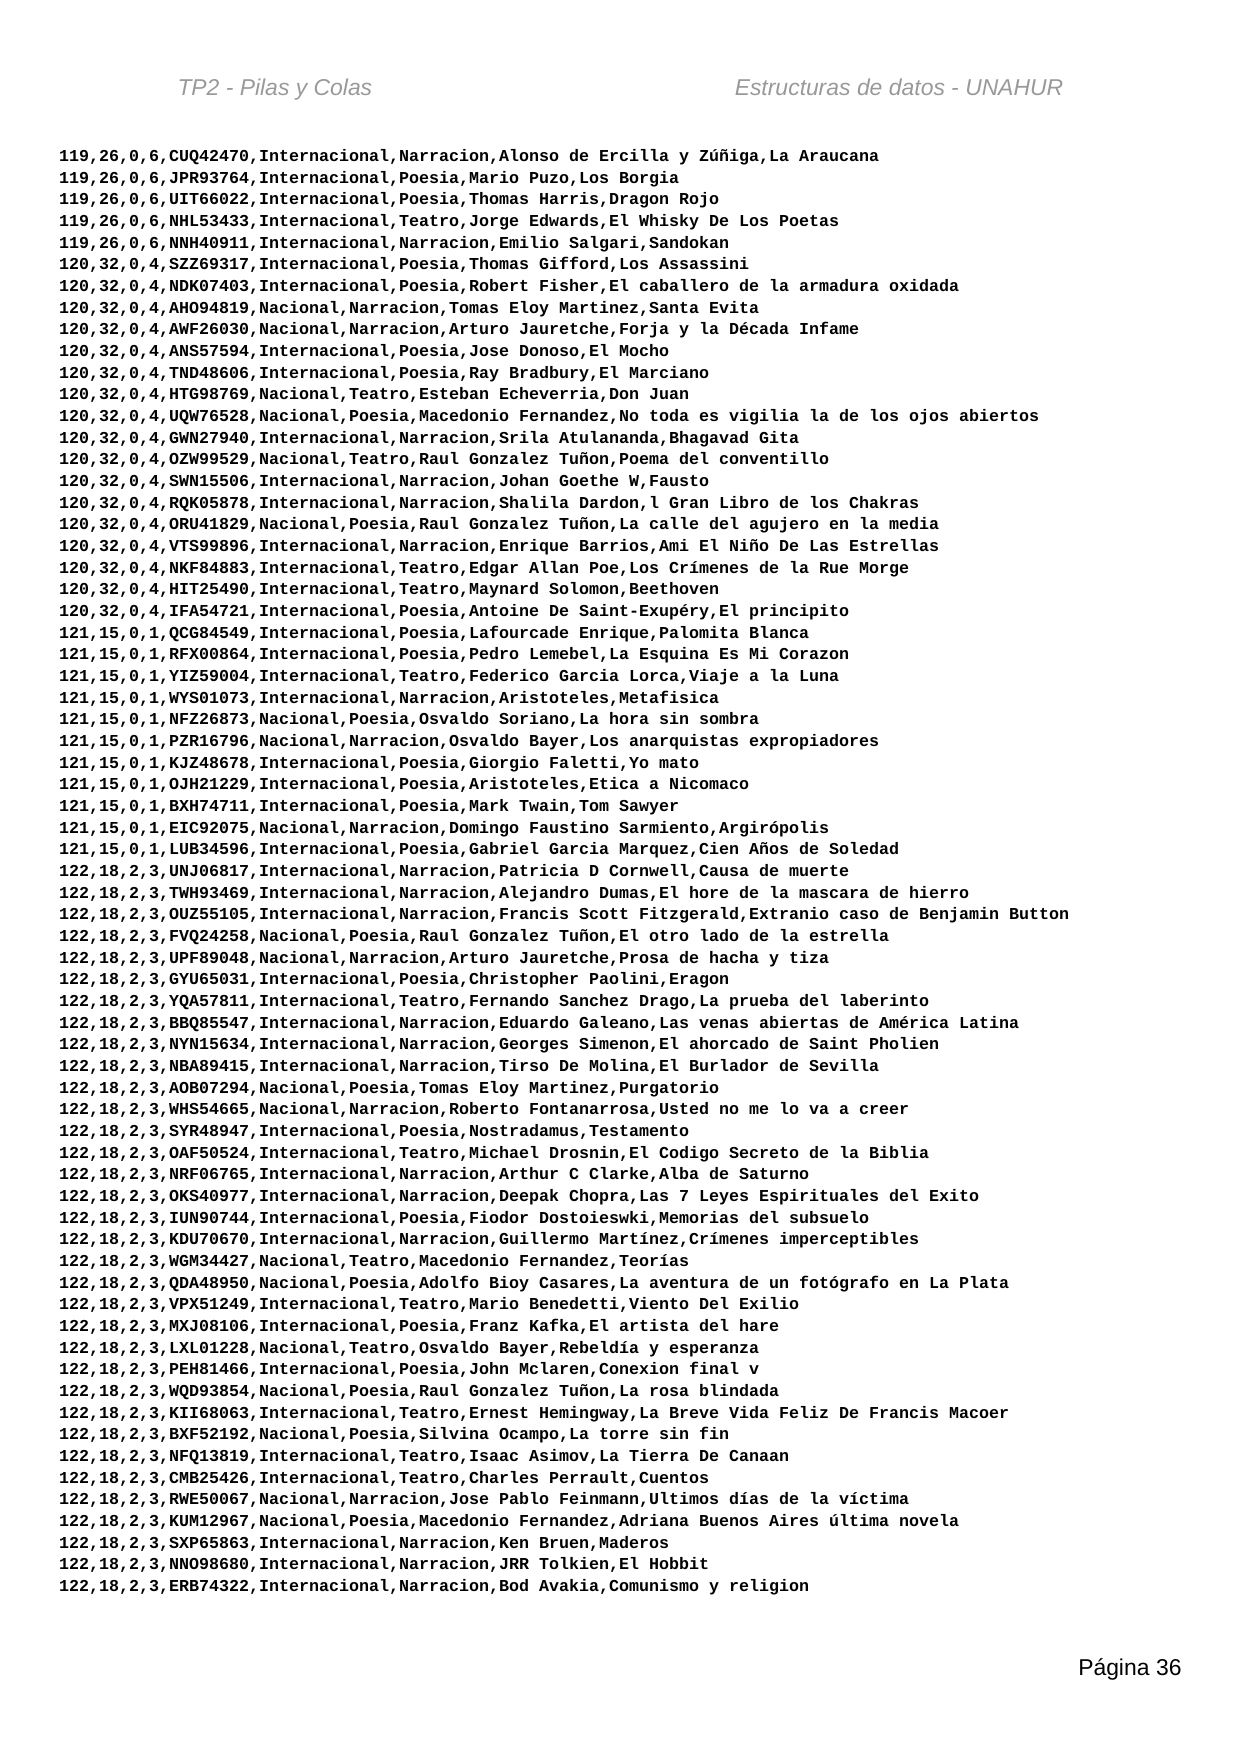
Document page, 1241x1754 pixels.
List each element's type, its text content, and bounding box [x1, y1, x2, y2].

text 122,18,2,3,LXL01228,Nacional,Teatro,Osvaldo Bayer,Rebeldía y esperanza [59, 1339, 1181, 1358]
text 120,32,0,4,ANS57594,Internacional,Poesia,Jose Donoso,El Mocho [59, 343, 1181, 361]
text 121,15,0,1,KJZ48678,Internacional,Poesia,Giorgio Faletti,Yo mato [59, 754, 1181, 773]
text 121,15,0,1,QCG84549,Internacional,Poesia,Lafourcade Enrique,Palomita Blanca [59, 624, 1181, 643]
text 122,18,2,3,KII68063,Internacional,Teatro,Ernest Hemingway,La Breve Vida Feliz De Francis Macoer [59, 1404, 1181, 1423]
text 120,32,0,4,ORU41829,Nacional,Poesia,Raul Gonzalez Tuñon,La calle del agujero en la media [59, 516, 1181, 535]
text 122,18,2,3,UPF89048,Nacional,Narracion,Arturo Jauretche,Prosa de hacha y tiza [59, 949, 1181, 968]
text 122,18,2,3,OAF50524,Internacional,Teatro,Michael Drosnin,El Codigo Secreto de la Biblia [59, 1144, 1181, 1163]
text 122,18,2,3,TWH93469,Internacional,Narracion,Alejandro Dumas,El hore de la mascara de hierro [59, 884, 1181, 903]
text 120,32,0,4,UQW76528,Nacional,Poesia,Macedonio Fernandez,No toda es vigilia la de los ojos abiertos [59, 408, 1181, 426]
text 120,32,0,4,AHO94819,Nacional,Narracion,Tomas Eloy Martinez,Santa Evita [59, 299, 1181, 318]
text 122,18,2,3,VPX51249,Internacional,Teatro,Mario Benedetti,Viento Del Exilio [59, 1296, 1181, 1315]
text 120,32,0,4,TND48606,Internacional,Poesia,Ray Bradbury,El Marciano [59, 364, 1181, 383]
text 120,32,0,4,OZW99529,Nacional,Teatro,Raul Gonzalez Tuñon,Poema del conventillo [59, 451, 1181, 470]
text 122,18,2,3,BBQ85547,Internacional,Narracion,Eduardo Galeano,Las venas abiertas de América Latina [59, 1014, 1181, 1033]
text 122,18,2,3,SXP65863,Internacional,Narracion,Ken Bruen,Maderos [59, 1534, 1181, 1553]
text 122,18,2,3,KDU70670,Internacional,Narracion,Guillermo Martínez,Crímenes imperceptibles [59, 1231, 1181, 1250]
text 120,32,0,4,SWN15506,Internacional,Narracion,Johan Goethe W,Fausto [59, 473, 1181, 491]
text 119,26,0,6,JPR93764,Internacional,Poesia,Mario Puzo,Los Borgia [59, 169, 1181, 188]
text 120,32,0,4,GWN27940,Internacional,Narracion,Srila Atulananda,Bhagavad Gita [59, 429, 1181, 448]
text 122,18,2,3,NYN15634,Internacional,Narracion,Georges Simenon,El ahorcado de Saint Pholien [59, 1036, 1181, 1055]
text 121,15,0,1,WYS01073,Internacional,Narracion,Aristoteles,Metafisica [59, 689, 1181, 708]
text 122,18,2,3,WGM34427,Nacional,Teatro,Macedonio Fernandez,Teorías [59, 1253, 1181, 1271]
text 122,18,2,3,OUZ55105,Internacional,Narracion,Francis Scott Fitzgerald,Extranio caso de Benjamin Button [59, 906, 1181, 925]
text 120,32,0,4,NDK07403,Internacional,Poesia,Robert Fisher,El caballero de la armadura oxidada [59, 278, 1181, 296]
text 121,15,0,1,YIZ59004,Internacional,Teatro,Federico Garcia Lorca,Viaje a la Luna [59, 668, 1181, 686]
text 122,18,2,3,CMB25426,Internacional,Teatro,Charles Perrault,Cuentos [59, 1469, 1181, 1488]
text 122,18,2,3,BXF52192,Nacional,Poesia,Silvina Ocampo,La torre sin fin [59, 1426, 1181, 1445]
text 122,18,2,3,NNO98680,Internacional,Narracion,JRR Tolkien,El Hobbit [59, 1556, 1181, 1575]
text 121,15,0,1,PZR16796,Nacional,Narracion,Osvaldo Bayer,Los anarquistas expropiadores [59, 733, 1181, 751]
text 121,15,0,1,LUB34596,Internacional,Poesia,Gabriel Garcia Marquez,Cien Años de Soledad [59, 841, 1181, 860]
text 121,15,0,1,BXH74711,Internacional,Poesia,Mark Twain,Tom Sawyer [59, 798, 1181, 816]
text 119,26,0,6,NHL53433,Internacional,Teatro,Jorge Edwards,El Whisky De Los Poetas [59, 213, 1181, 231]
text 122,18,2,3,AOB07294,Nacional,Poesia,Tomas Eloy Martinez,Purgatorio [59, 1079, 1181, 1098]
text 120,32,0,4,AWF26030,Nacional,Narracion,Arturo Jauretche,Forja y la Década Infame [59, 321, 1181, 340]
text 120,32,0,4,RQK05878,Internacional,Narracion,Shalila Dardon,l Gran Libro de los Chakras [59, 494, 1181, 513]
text 121,15,0,1,OJH21229,Internacional,Poesia,Aristoteles,Etica a Nicomaco [59, 776, 1181, 795]
text 122,18,2,3,SYR48947,Internacional,Poesia,Nostradamus,Testamento [59, 1123, 1181, 1141]
text 122,18,2,3,KUM12967,Nacional,Poesia,Macedonio Fernandez,Adriana Buenos Aires última novela [59, 1513, 1181, 1531]
text 122,18,2,3,MXJ08106,Internacional,Poesia,Franz Kafka,El artista del hare [59, 1318, 1181, 1336]
text 122,18,2,3,QDA48950,Nacional,Poesia,Adolfo Bioy Casares,La aventura de un fotógrafo en La Plata [59, 1274, 1181, 1293]
text 120,32,0,4,IFA54721,Internacional,Poesia,Antoine De Saint-Exupéry,El principito [59, 603, 1181, 621]
text 122,18,2,3,IUN90744,Internacional,Poesia,Fiodor Dostoieswki,Memorias del subsuelo [59, 1209, 1181, 1228]
text 121,15,0,1,NFZ26873,Nacional,Poesia,Osvaldo Soriano,La hora sin sombra [59, 711, 1181, 730]
text 122,18,2,3,WQD93854,Nacional,Poesia,Raul Gonzalez Tuñon,La rosa blindada [59, 1383, 1181, 1401]
text 120,32,0,4,VTS99896,Internacional,Narracion,Enrique Barrios,Ami El Niño De Las Estrellas [59, 538, 1181, 556]
text 122,18,2,3,WHS54665,Nacional,Narracion,Roberto Fontanarrosa,Usted no me lo va a creer [59, 1101, 1181, 1120]
text 120,32,0,4,NKF84883,Internacional,Teatro,Edgar Allan Poe,Los Crí­menes de la Rue Morge [59, 559, 1181, 578]
text 122,18,2,3,YQA57811,Internacional,Teatro,Fernando Sanchez Drago,La prueba del laberinto [59, 993, 1181, 1011]
text 122,18,2,3,ERB74322,Internacional,Narracion,Bod Avakia,Comunismo y religion [59, 1578, 1181, 1596]
text 120,32,0,4,HIT25490,Internacional,Teatro,Maynard Solomon,Beethoven [59, 581, 1181, 600]
text 122,18,2,3,NBA89415,Internacional,Narracion,Tirso De Molina,El Burlador de Sevilla [59, 1058, 1181, 1076]
text 120,32,0,4,SZZ69317,Internacional,Poesia,Thomas Gifford,Los Assassini [59, 256, 1181, 275]
text 121,15,0,1,RFX00864,Internacional,Poesia,Pedro Lemebel,La Esquina Es Mi Corazon [59, 646, 1181, 665]
text 122,18,2,3,RWE50067,Nacional,Narracion,Jose Pablo Feinmann,Ultimos días de la víctima [59, 1491, 1181, 1510]
text 119,26,0,6,CUQ42470,Internacional,Narracion,Alonso de Ercilla y Zúñiga,La Araucana [59, 148, 1181, 166]
text 120,32,0,4,HTG98769,Nacional,Teatro,Esteban Echeverria,Don Juan [59, 386, 1181, 405]
text 119,26,0,6,NNH40911,Internacional,Narracion,Emilio Salgari,Sandokan [59, 234, 1181, 253]
text 122,18,2,3,GYU65031,Internacional,Poesia,Christopher Paolini,Eragon [59, 971, 1181, 990]
text 122,18,2,3,UNJ06817,Internacional,Narracion,Patricia D Cornwell,Causa de muerte [59, 863, 1181, 881]
text 122,18,2,3,NFQ13819,Internacional,Teatro,Isaac Asimov,La Tierra De Canaan [59, 1448, 1181, 1466]
text 119,26,0,6,UIT66022,Internacional,Poesia,Thomas Harris,Dragon Rojo [59, 191, 1181, 210]
text 122,18,2,3,OKS40977,Internacional,Narracion,Deepak Chopra,Las 7 Leyes Espirituales del Exito [59, 1188, 1181, 1206]
text 121,15,0,1,EIC92075,Nacional,Narracion,Domingo Faustino Sarmiento,Argirópolis [59, 819, 1181, 838]
text 122,18,2,3,PEH81466,Internacional,Poesia,John Mclaren,Conexion final v [59, 1361, 1181, 1380]
text 122,18,2,3,NRF06765,Internacional,Narracion,Arthur C Clarke,Alba de Saturno [59, 1166, 1181, 1185]
text 122,18,2,3,FVQ24258,Nacional,Poesia,Raul Gonzalez Tuñon,El otro lado de la estrella [59, 928, 1181, 946]
